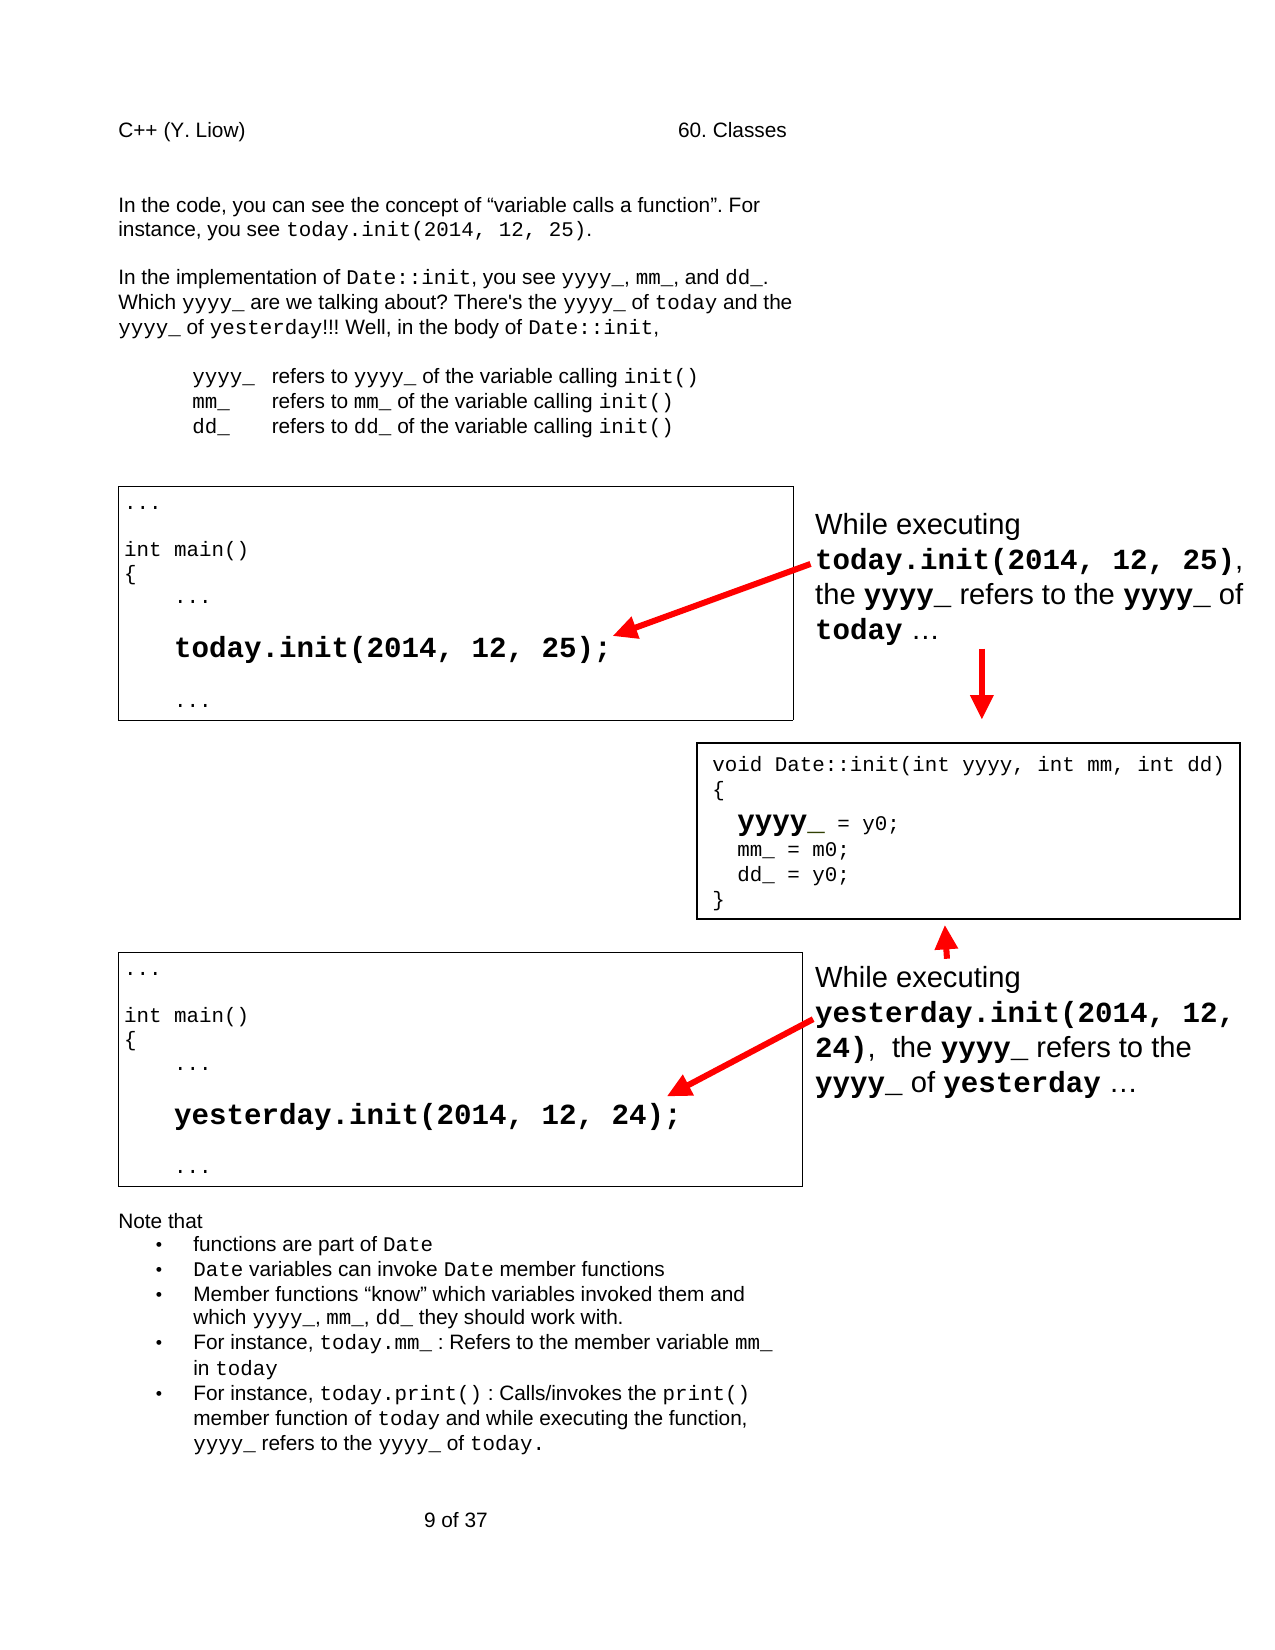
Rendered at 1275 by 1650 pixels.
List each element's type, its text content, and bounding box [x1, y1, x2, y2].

text mm_ refers to mm_ of the variable calling init() [118, 389, 793, 414]
table_header ... int main() { ... today.init(2014, 12, 25); ... [119, 487, 793, 720]
list For instance, today.print() : Calls/invokes the print() member function of today and while executing the function, yyyy_ refers to the yyyy_ of today. [156, 1381, 793, 1456]
list functions are part of Date [156, 1232, 793, 1257]
text dd_ refers to dd_ of the variable calling init() [118, 414, 793, 439]
text yyyy_ refers to yyyy_ of the variable calling init() [118, 364, 793, 389]
list Member functions “know” which variables invoked them and which yyyy_, mm_, dd_ they should work with. [156, 1283, 793, 1331]
list For instance, today.mm_ : Refers to the member variable mm_ in today [156, 1331, 793, 1381]
text In the code, you can see the concept of “variable calls a function”. For instance, you see today.init(2014, 12, 25). [118, 194, 793, 242]
table_header ... int main() { ... yesterday.init(2014, 12, 24); ... [119, 953, 802, 1186]
text In the implementation of Date::init, you see yyyy_, mm_, and dd_. Which yyyy_ are we talking about? There's the yyyy_ of today and the yyyy_ of yesterday!!! Well, in the body of Date::init, [118, 266, 793, 341]
text Note that [118, 1209, 793, 1232]
list Date variables can invoke Date member functions [156, 1257, 793, 1283]
